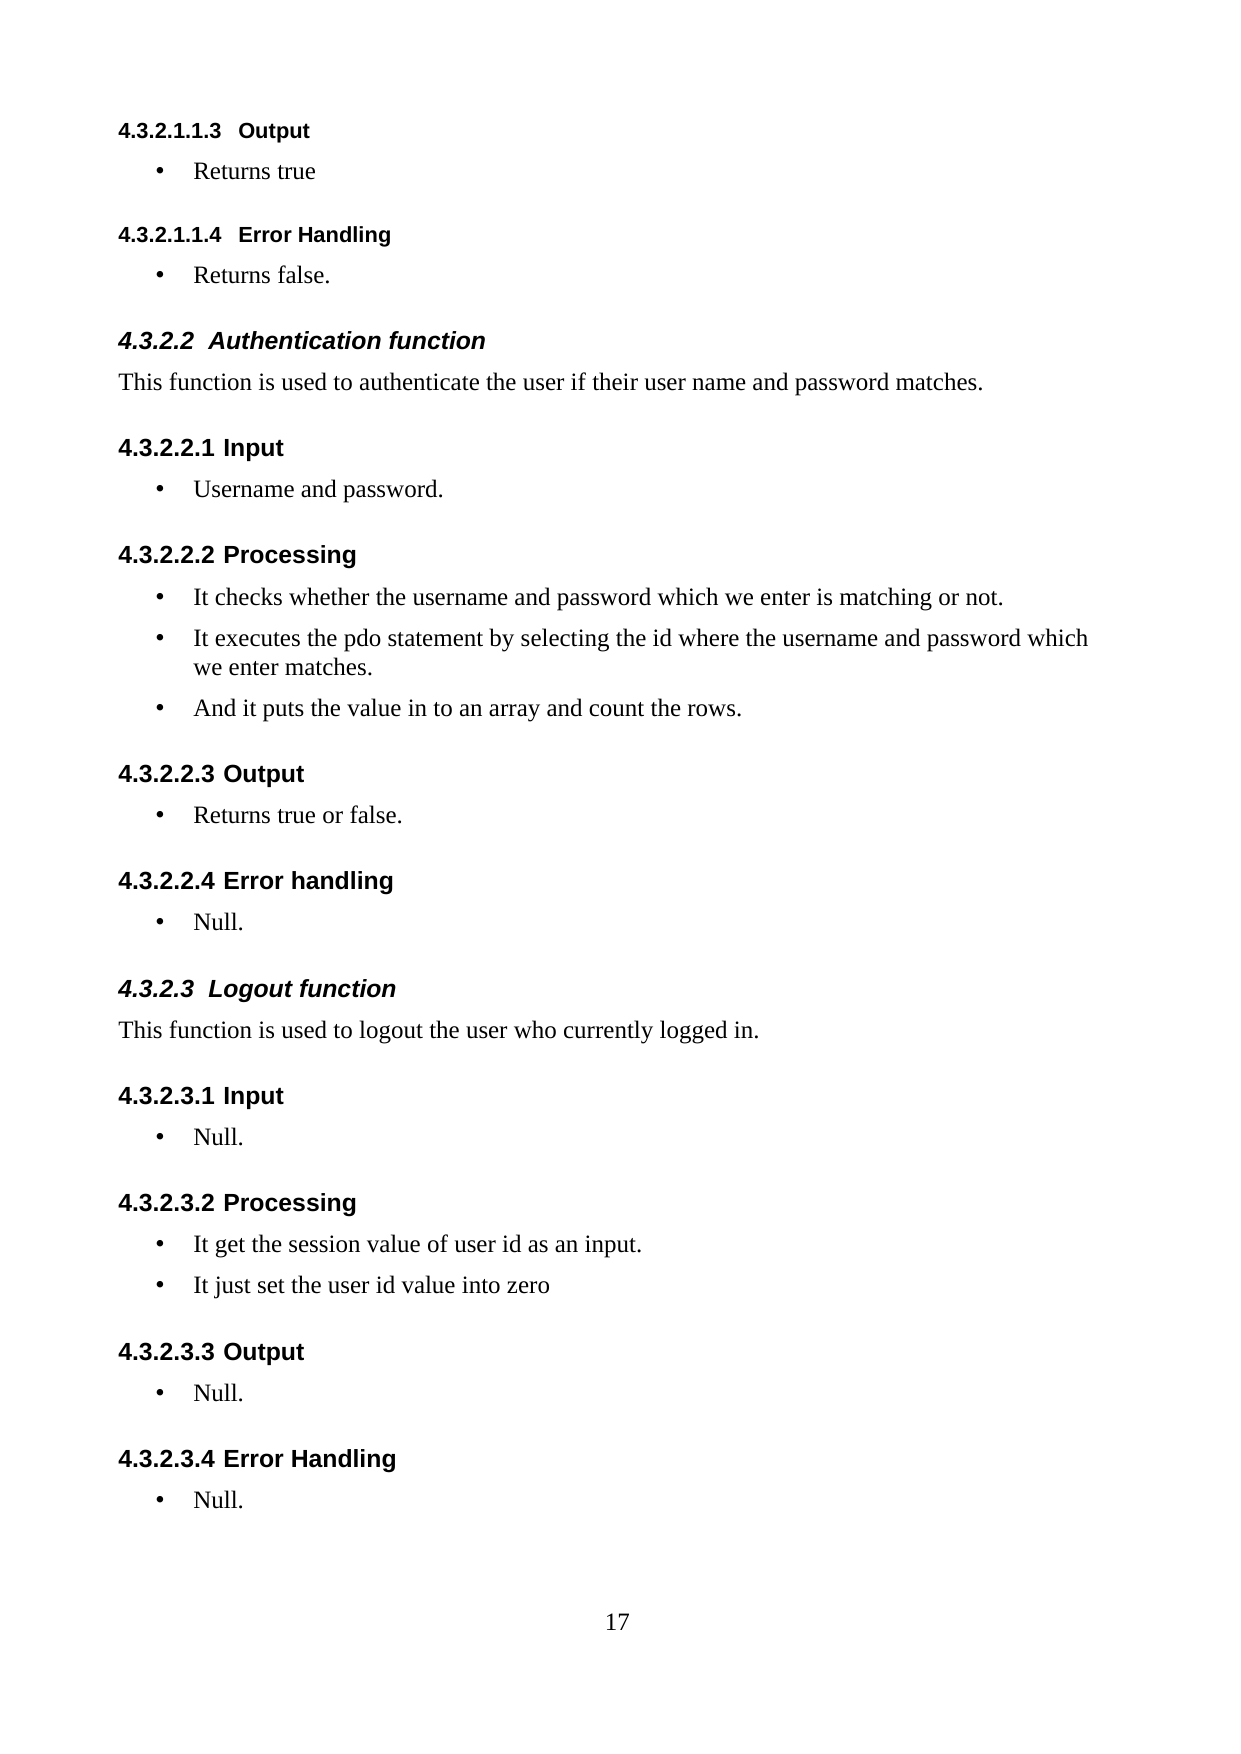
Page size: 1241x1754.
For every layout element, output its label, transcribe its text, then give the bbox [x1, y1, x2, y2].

subtitle Input [118, 1081, 1122, 1109]
list Returns false. [156, 260, 1122, 288]
list Username and password. [156, 474, 1122, 503]
list Null. [156, 907, 1122, 936]
list It just set the user id value into zero [156, 1271, 1122, 1299]
subtitle Logout function [118, 974, 1122, 1002]
list It executes the pdo statement by selecting the id where the username and password which we enter matches. [156, 623, 1122, 680]
subtitle Error Handling [118, 1444, 1122, 1473]
text This function is used to authenticate the user if their user name and password matches. [118, 367, 1122, 396]
subtitle Output [118, 118, 1122, 143]
list Null. [156, 1122, 1122, 1151]
subtitle Processing [118, 1188, 1122, 1217]
subtitle Error handling [118, 866, 1122, 895]
text This function is used to logout the user who currently logged in. [118, 1015, 1122, 1043]
list Returns true or false. [156, 800, 1122, 829]
list It get the session value of user id as an input. [156, 1229, 1122, 1258]
list And it puts the value in to an array and count the rows. [156, 693, 1122, 722]
list It checks whether the username and password which we enter is matching or not. [156, 582, 1122, 610]
subtitle Processing [118, 541, 1122, 569]
list Null. [156, 1485, 1122, 1514]
list Null. [156, 1378, 1122, 1407]
subtitle Input [118, 433, 1122, 462]
list Returns true [156, 156, 1122, 184]
subtitle Output [118, 1337, 1122, 1365]
subtitle Error Handling [118, 222, 1122, 247]
subtitle Output [118, 759, 1122, 788]
subtitle Authentication function [118, 326, 1122, 354]
